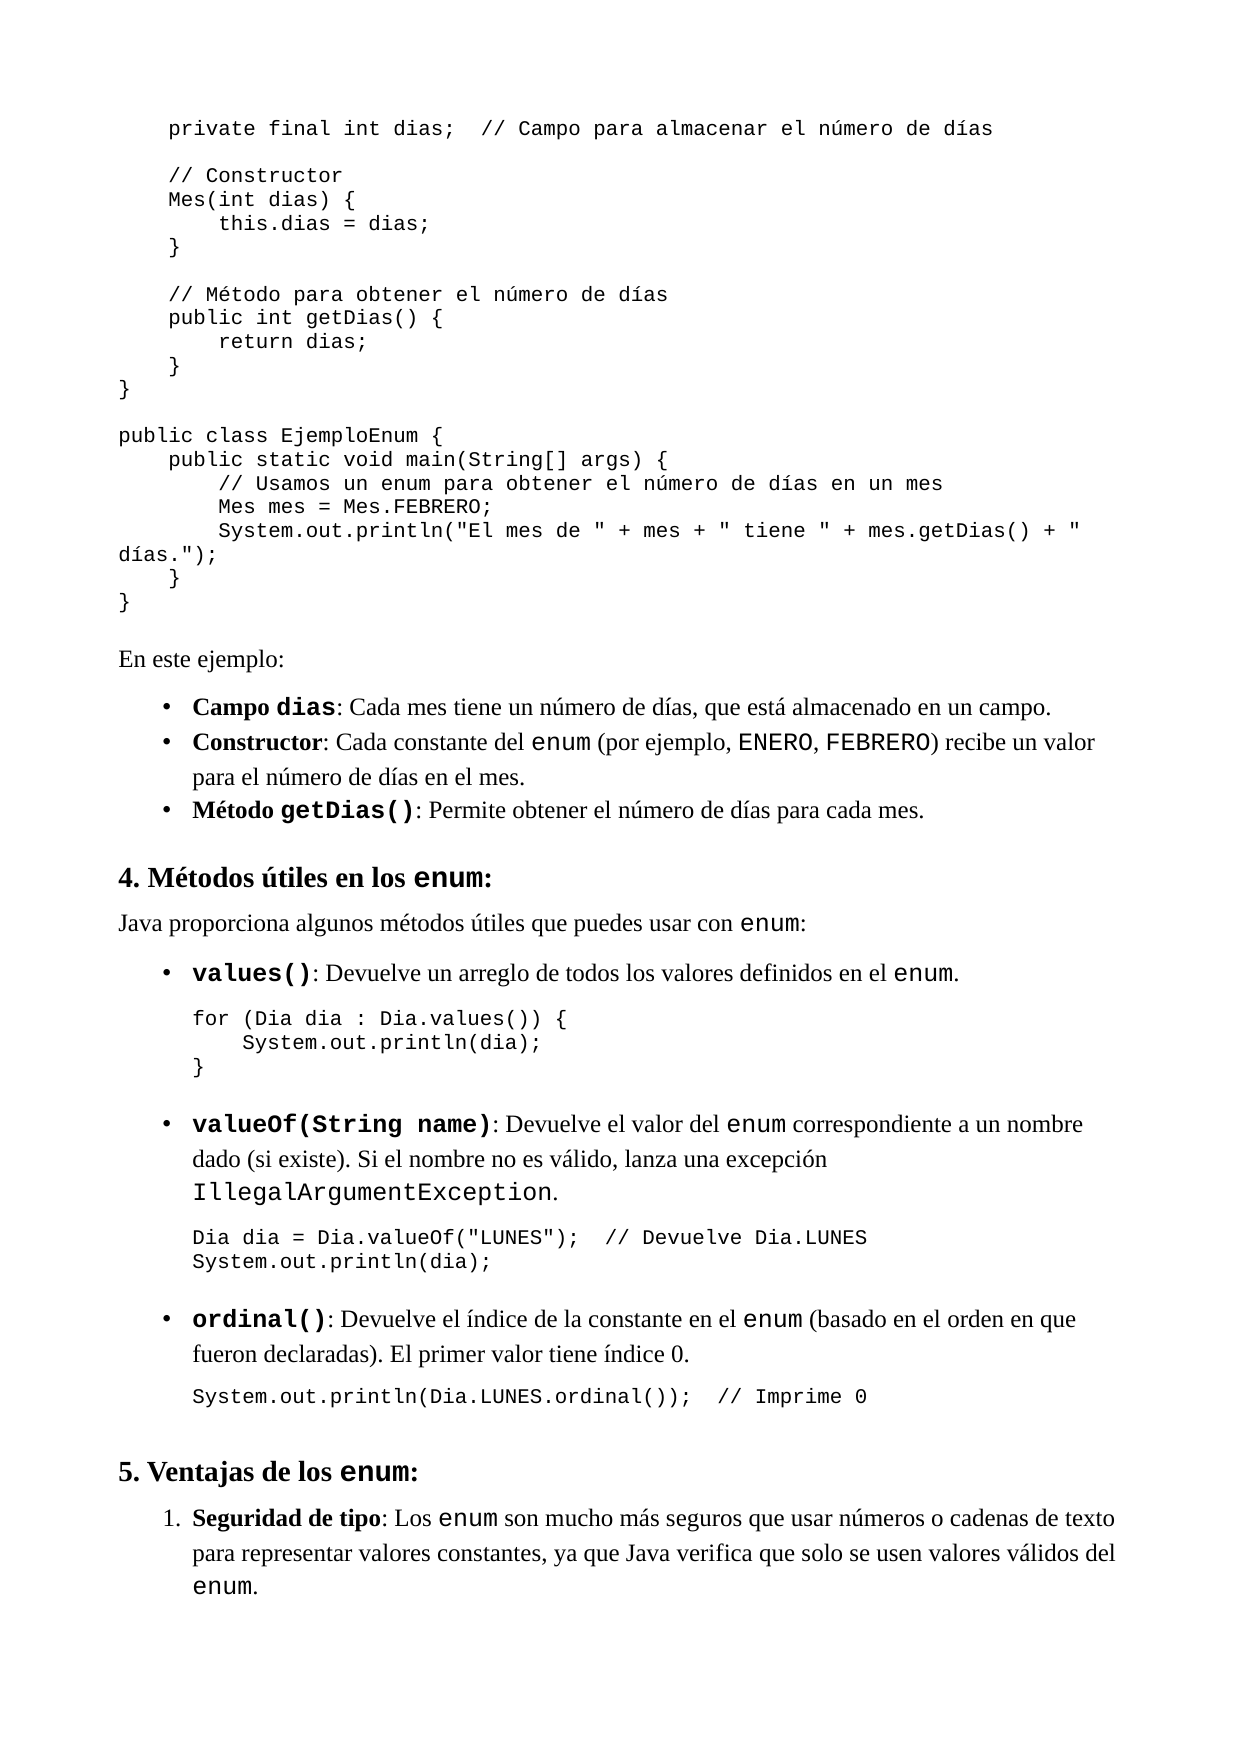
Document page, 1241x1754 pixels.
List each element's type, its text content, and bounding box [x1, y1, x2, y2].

list for (Dia dia : Dia.values()) { [162, 1008, 1122, 1032]
text // Constructor [118, 165, 1122, 189]
text } [118, 567, 1122, 591]
text public class EjemploEnum { [118, 426, 1122, 449]
text Mes mes = Mes.FEBRERO; [118, 496, 1122, 520]
text } [118, 354, 1122, 378]
list System.out.println(dia); [162, 1251, 1122, 1274]
text public static void main(String[] args) { [118, 449, 1122, 473]
list } [162, 1056, 1122, 1079]
list Método getDias(): Permite obtener el número de días para cada mes. [162, 795, 1122, 826]
list System.out.println(Dia.LUNES.ordinal()); // Imprime 0 [162, 1386, 1122, 1410]
list valueOf(String name): Devuelve el valor del enum correspondiente a un nombre dado (si existe). Si el nombre no es válido, lanza una excepción IllegalArgumentException. [162, 1109, 1122, 1208]
text this.dias = dias; [118, 213, 1122, 236]
list values(): Devuelve un arreglo de todos los valores definidos en el enum. [162, 958, 1122, 989]
subtitle 4. Métodos útiles en los enum: [118, 860, 1122, 896]
list ordinal(): Devuelve el índice de la constante en el enum (basado en el orden en que fueron declaradas). El primer valor tiene índice 0. [162, 1304, 1122, 1368]
subtitle 5. Ventajas de los enum: [118, 1454, 1122, 1490]
text System.out.println("El mes de " + mes + " tiene " + mes.getDias() + " días."); [118, 520, 1122, 567]
text } [118, 236, 1122, 260]
text } [118, 378, 1122, 402]
text public int getDias() { [118, 307, 1122, 331]
text return dias; [118, 331, 1122, 354]
list Dia dia = Dia.valueOf("LUNES"); // Devuelve Dia.LUNES [162, 1227, 1122, 1251]
text // Método para obtener el número de días [118, 284, 1122, 307]
text En este ejemplo: [118, 644, 1122, 673]
list Constructor: Cada constante del enum (por ejemplo, ENERO, FEBRERO) recibe un valor para el número de días en el mes. [162, 727, 1122, 791]
text // Usamos un enum para obtener el número de días en un mes [118, 473, 1122, 496]
text Java proporciona algunos métodos útiles que puedes usar con enum: [118, 908, 1122, 939]
text private final int dias; // Campo para almacenar el número de días [118, 118, 1122, 142]
text } [118, 591, 1122, 615]
text Mes(int dias) { [118, 189, 1122, 213]
list Campo dias: Cada mes tiene un número de días, que está almacenado en un campo. [162, 692, 1122, 723]
list Seguridad de tipo: Los enum son mucho más seguros que usar números o cadenas de texto para representar valores constantes, ya que Java verifica que solo se usen valores válidos del enum. [162, 1503, 1122, 1602]
list System.out.println(dia); [162, 1032, 1122, 1056]
